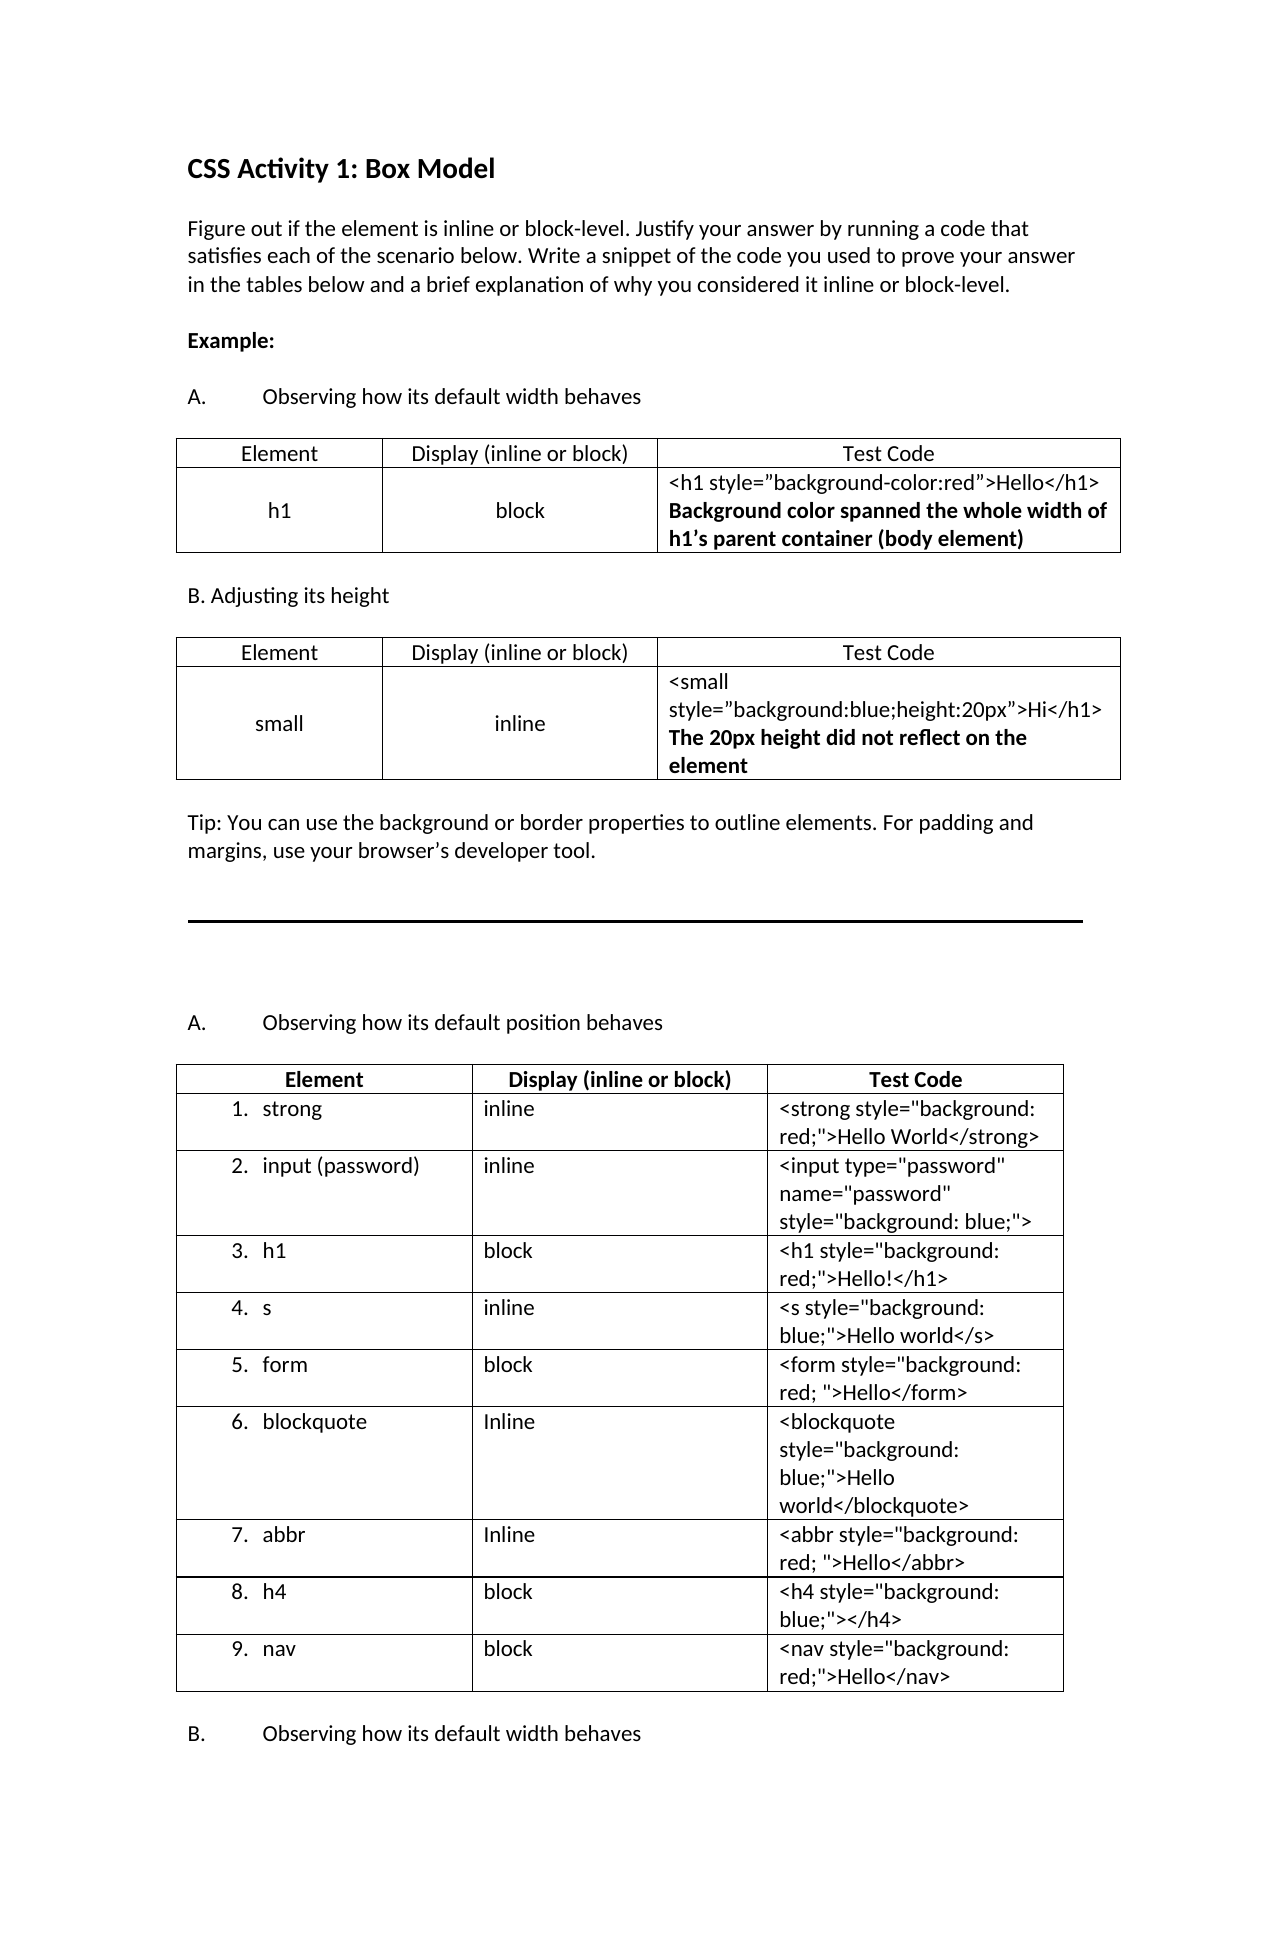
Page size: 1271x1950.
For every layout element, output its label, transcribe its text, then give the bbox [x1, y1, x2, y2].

table_cell strong [177, 1094, 472, 1150]
table_cell form [177, 1350, 472, 1406]
table_cell block [473, 1578, 767, 1633]
table_header Test Code [1109, 638, 1120, 666]
table_header Element [177, 638, 188, 666]
table_cell h4 [177, 1578, 472, 1633]
table_cell block [473, 1635, 767, 1691]
table_cell block [473, 1236, 767, 1292]
table_header Test Code [658, 638, 669, 666]
table_header Test Code [1109, 439, 1120, 467]
table_header Element [371, 638, 382, 666]
table_cell nav [177, 1635, 472, 1691]
table_cell Inline [473, 1520, 767, 1576]
table_cell block [383, 468, 657, 552]
text Example: [187, 326, 1083, 354]
table_header Test Code [658, 439, 669, 467]
text Figure out if the element is inline or block-level. Justify your answer by running a code that satisfies each of the scenario below. Write a snippet of the code you used to prove your answer in the tables below and a brief explanation of why you considered it inline or block-level. [187, 214, 1083, 298]
table_cell Inline [473, 1407, 767, 1519]
table_header Element [371, 439, 382, 467]
table_header Element [177, 1065, 188, 1093]
table_cell inline [473, 1151, 767, 1235]
table_cell inline [473, 1293, 767, 1349]
table_cell s [177, 1293, 472, 1349]
table_cell h1 [177, 1236, 472, 1292]
table_header Test Code [768, 1065, 779, 1093]
table_header Element [461, 1065, 472, 1093]
table_cell block [473, 1350, 767, 1406]
text B. Adjusting its height [187, 581, 1083, 609]
table_cell blockquote [177, 1407, 472, 1519]
table_cell abbr [177, 1520, 472, 1576]
table_cell input (password) [177, 1151, 472, 1235]
text CSS Activity 1: Box Model [187, 150, 1083, 186]
table_header Test Code [1053, 1065, 1063, 1093]
table_cell inline [383, 667, 657, 779]
list Observing how its default width behaves [187, 1719, 1083, 1748]
table_cell inline [473, 1094, 767, 1150]
table_header Element [177, 439, 188, 467]
list Observing how its default position behaves [187, 1008, 1083, 1036]
table_cell small [177, 667, 382, 779]
list Observing how its default width behaves [187, 382, 1083, 410]
text Tip: You can use the background or border properties to outline elements. For padding and margins, use your browser’s developer tool. [187, 808, 1083, 864]
table_cell h1 [177, 468, 382, 552]
